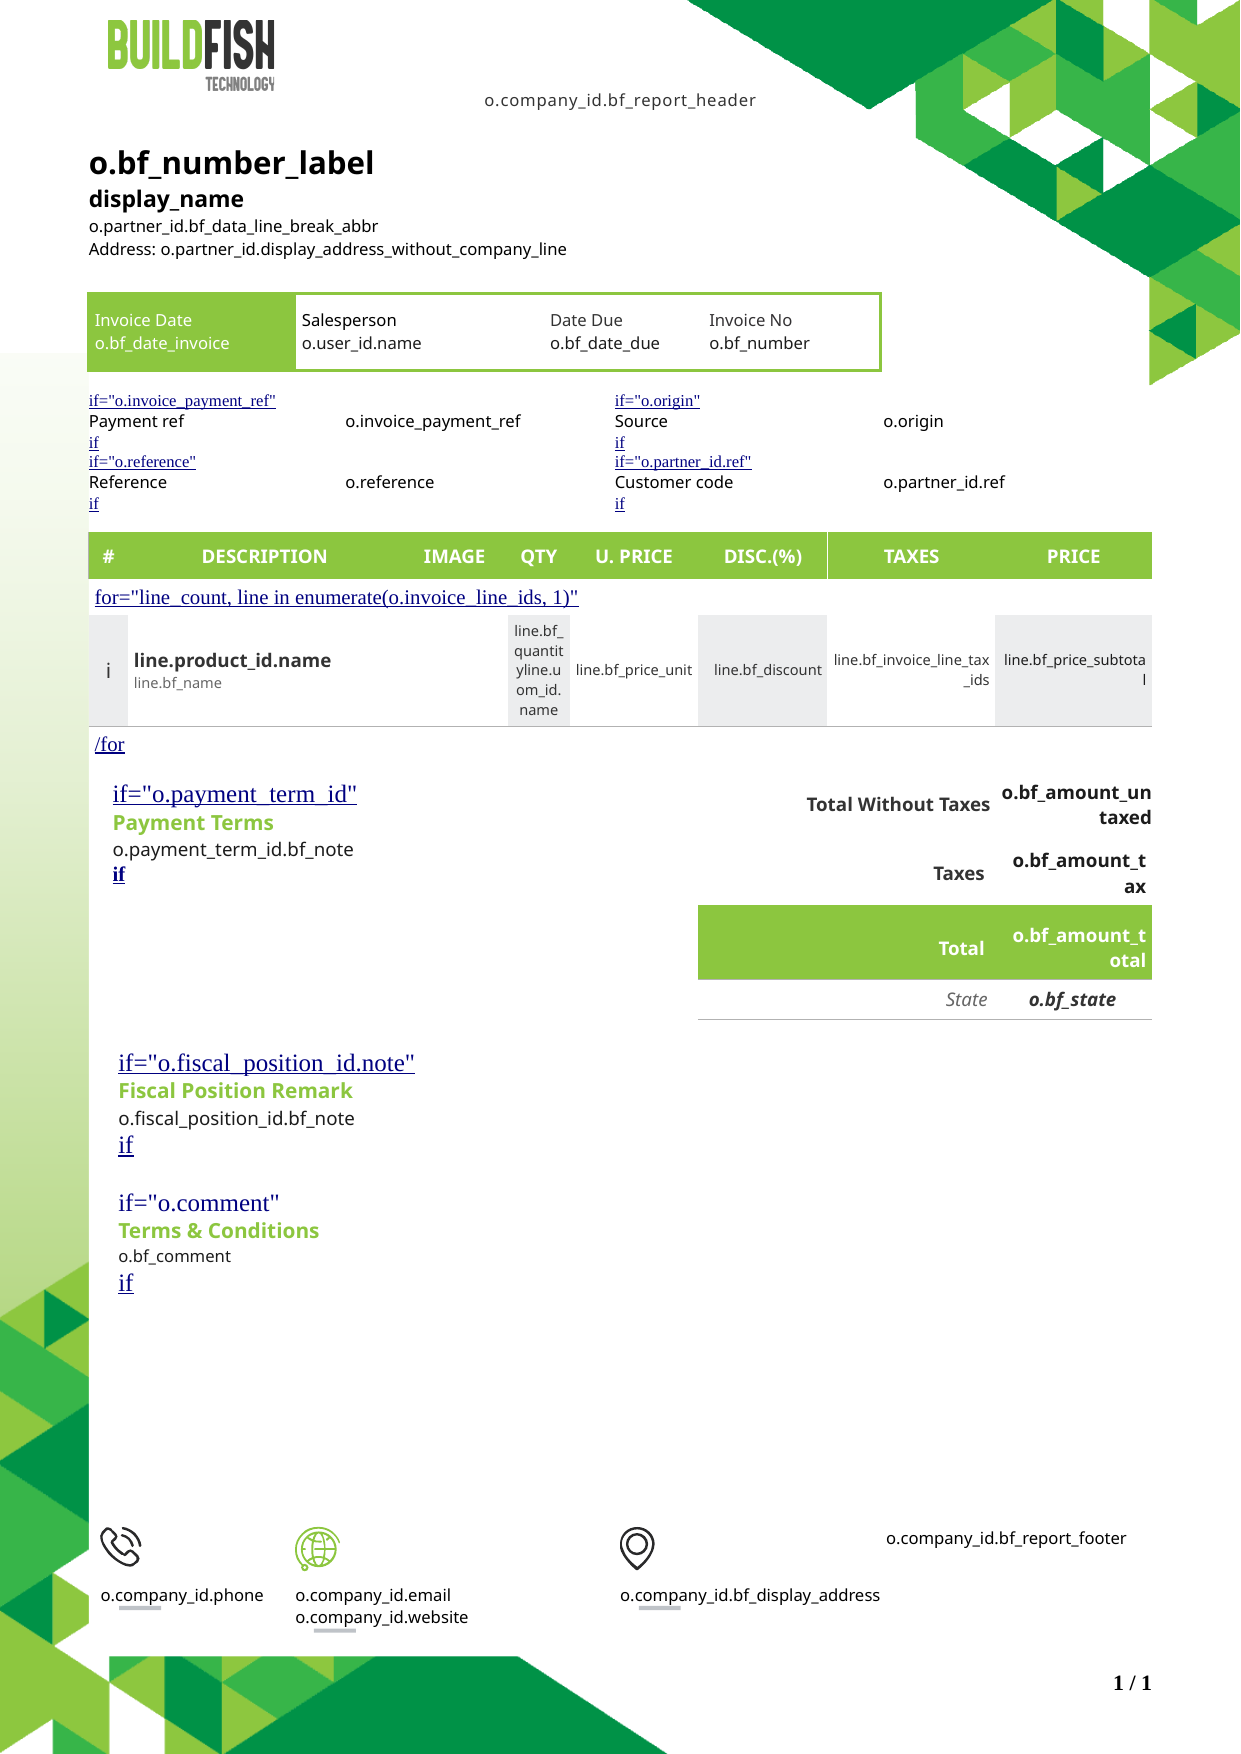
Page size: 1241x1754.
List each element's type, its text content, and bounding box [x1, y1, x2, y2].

table_cell /for [678, 727, 1152, 761]
table_cell o.bf_amount_total [995, 905, 1152, 979]
table_cell line.bf_discount [698, 615, 827, 726]
table_cell [421, 647, 488, 693]
table_cell [678, 979, 698, 1019]
table_cell Customer code [678, 471, 883, 494]
text if [678, 1130, 1152, 1159]
text o.bf_comment [678, 1245, 1152, 1268]
text Terms & Conditions [678, 1217, 1152, 1245]
table_cell line.bf_price_unit [678, 615, 698, 726]
table_cell for="line_count, line in enumerate(o.invoice_line_ids, 1)" [678, 579, 1152, 615]
table_cell line.bf_invoice_line_tax_ids [828, 615, 995, 726]
table_cell o.bf_amount_untaxed [995, 761, 1152, 830]
table_cell Total [698, 905, 995, 979]
picture [108, 20, 275, 91]
table_cell if [678, 433, 883, 452]
picture [0, 0, 1240, 1754]
text o.partner_id.bf_data_line_break_abbr [88, 214, 677, 237]
text display_name [88, 183, 677, 214]
text if="o.fiscal_position_id.note" [678, 1048, 1152, 1076]
text Address: o.partner_id.display_address_without_company_line [88, 237, 677, 260]
text o.fiscal_position_id.bf_note [678, 1105, 1152, 1130]
table_cell Taxes [698, 830, 995, 904]
table_cell [883, 433, 1152, 452]
table_header if="o.origin" [678, 392, 883, 410]
table_header Invoice Date o.bf_date_invoice [90, 295, 296, 353]
table_header Date Due o.bf_date_due [544, 295, 677, 353]
picture [90, 295, 879, 369]
table_cell if="o.partner_id.ref" [678, 452, 883, 471]
table_cell line.bf_price_subtotal [995, 615, 1152, 726]
table_header U. PRICE [678, 532, 698, 579]
text if="o.comment" [678, 1188, 1152, 1217]
table_cell if="o.payment_term_id" Payment Terms o.payment_term_id.bf_note if [678, 761, 698, 979]
table_header [883, 392, 1152, 410]
table_cell [883, 494, 1152, 513]
text Fiscal Position Remark [678, 1076, 1152, 1105]
table_cell State [698, 980, 995, 1019]
table_cell Source [678, 410, 883, 433]
table_header DISC.(%) [698, 532, 827, 579]
table_cell if [678, 494, 883, 513]
table_cell Total Without Taxes [698, 761, 995, 830]
text if [678, 1268, 1152, 1297]
table_cell o.bf_amount_tax [995, 830, 1152, 904]
table_header PRICE [995, 532, 1152, 579]
text o.bf_number_label [88, 141, 677, 183]
table_cell o.origin [883, 410, 1152, 433]
table_cell o.partner_id.ref [883, 471, 1152, 494]
table_header Salesperson o.user_id.name [296, 295, 544, 353]
table_cell o.bf_state [995, 980, 1152, 1019]
table_header TAXES [828, 532, 995, 579]
table_cell [883, 452, 1152, 471]
